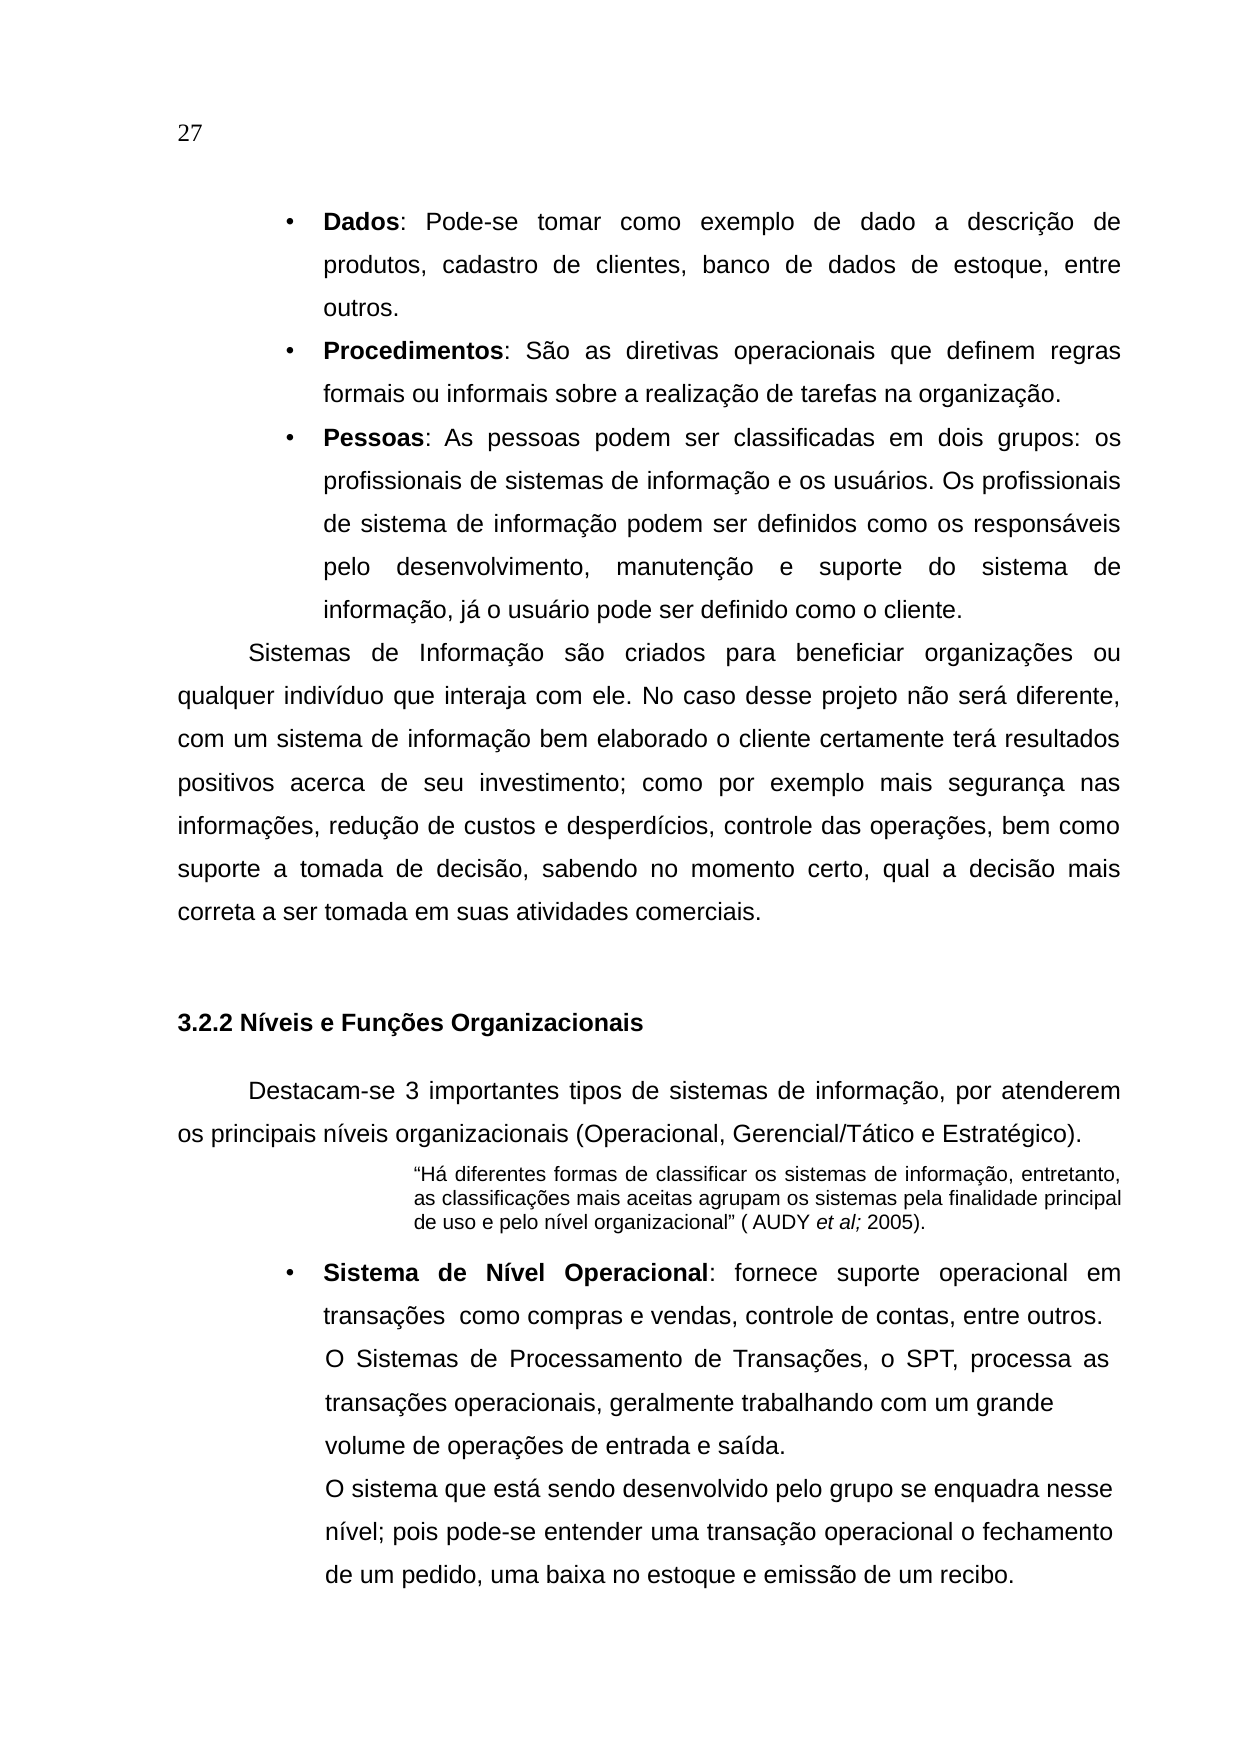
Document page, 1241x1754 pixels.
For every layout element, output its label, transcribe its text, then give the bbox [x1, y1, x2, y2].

list Procedimentos: São as diretivas operacionais que definem regras formais ou informais sobre a realização de tarefas na organização. [286, 336, 1122, 408]
list Dados: Pode-se tomar como exemplo de dado a descrição de produtos, cadastro de clientes, banco de dados de estoque, entre outros. [286, 207, 1122, 322]
text Sistemas de Informação são criados para beneficiar organizações ou qualquer indivíduo que interaja com ele. No caso desse projeto não será diferente, com um sistema de informação bem elaborado o cliente certamente terá resultados positivos acerca de seu investimento; como por exemplo mais segurança nas informações, redução de custos e desperdícios, controle das operações, bem como suporte a tomada de decisão, sabendo no momento certo, qual a decisão mais correta a ser tomada em suas atividades comerciais. [177, 638, 1122, 926]
subtitle 3.2.2 Níveis e Funções Organizacionais [177, 1008, 1122, 1037]
list Sistema de Nível Operacional: fornece suporte operacional em transações como compras e vendas, controle de contas, entre outros. [286, 1258, 1122, 1330]
text O sistema que está sendo desenvolvido pelo grupo se enquadra nesse nível; pois pode-se entender uma transação operacional o fechamento de um pedido, uma baixa no estoque e emissão de um recibo. [177, 1474, 1122, 1589]
text “Há diferentes formas de classificar os sistemas de informação, entretanto, as classificações mais aceitas agrupam os sistemas pela finalidade principal de uso e pelo nível organizacional” ( AUDY et al; 2005). [413, 1162, 1122, 1234]
text Destacam-se 3 importantes tipos de sistemas de informação, por atenderem os principais níveis organizacionais (Operacional, Gerencial/Tático e Estratégico). [177, 1076, 1122, 1148]
list Pessoas: As pessoas podem ser classificadas em dois grupos: os profissionais de sistemas de informação e os usuários. Os profissionais de sistema de informação podem ser definidos como os responsáveis pelo desenvolvimento, manutenção e suporte do sistema de informação, já o usuário pode ser definido como o cliente. [286, 422, 1122, 624]
text O Sistemas de Processamento de Transações, o SPT, processa as transações operacionais, geralmente trabalhando com um grande volume de operações de entrada e saída. [177, 1344, 1122, 1459]
